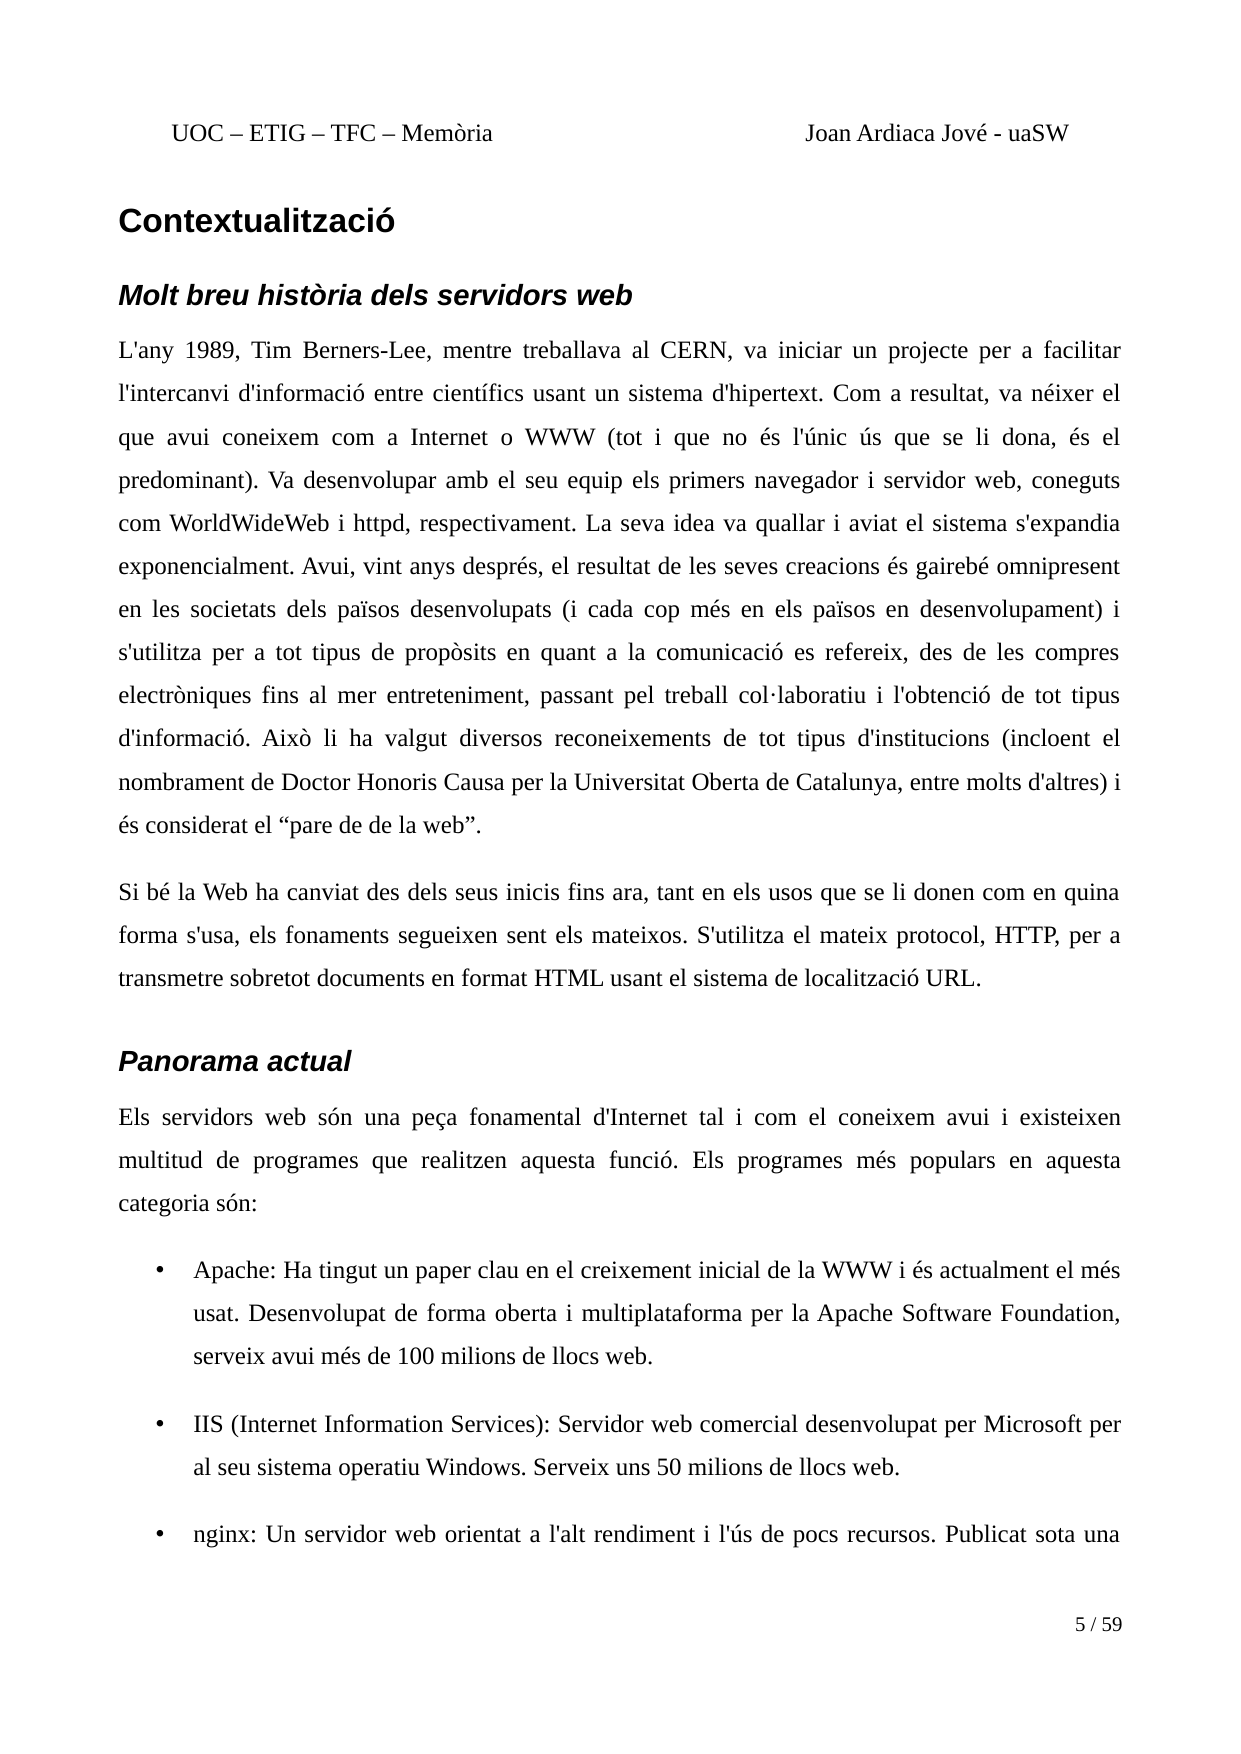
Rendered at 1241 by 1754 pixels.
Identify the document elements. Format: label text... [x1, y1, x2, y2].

list nginx: Un servidor web orientat a l'alt rendiment i l'ús de pocs recursos. Publicat sota una [156, 1519, 1122, 1548]
subtitle Molt breu història dels servidors web [118, 277, 1122, 311]
text Els servidors web són una peça fonamental d'Internet tal i com el coneixem avui i existeixen multitud de programes que realitzen aquesta funció. Els programes més populars en aquesta categoria són: [118, 1102, 1122, 1217]
subtitle Panorama actual [118, 1044, 1122, 1077]
subtitle Contextualització [118, 201, 1122, 240]
text Si bé la Web ha canviat des dels seus inicis fins ara, tant en els usos que se li donen com en quina forma s'usa, els fonaments segueixen sent els mateixos. S'utilitza el mateix protocol, HTTP, per a transmetre sobretot documents en format HTML usant el sistema de localització URL. [118, 877, 1122, 992]
list IIS (Internet Information Services): Servidor web comercial desenvolupat per Microsoft per al seu sistema operatiu Windows. Serveix uns 50 milions de llocs web. [156, 1409, 1122, 1481]
text L'any 1989, Tim Berners-Lee, mentre treballava al CERN, va iniciar un projecte per a facilitar l'intercanvi d'informació entre científics usant un sistema d'hipertext. Com a resultat, va néixer el que avui coneixem com a Internet o WWW (tot i que no és l'únic ús que se li dona, és el predominant). Va desenvolupar amb el seu equip els primers navegador i servidor web, coneguts com WorldWideWeb i httpd, respectivament. La seva idea va quallar i aviat el sistema s'expandia exponencialment. Avui, vint anys després, el resultat de les seves creacions és gairebé omnipresent en les societats dels països desenvolupats (i cada cop més en els països en desenvolupament) i s'utilitza per a tot tipus de propòsits en quant a la comunicació es refereix, des de les compres electròniques fins al mer entreteniment, passant pel treball col·laboratiu i l'obtenció de tot tipus d'informació. Això li ha valgut diversos reconeixements de tot tipus d'institucions (incloent el nombrament de Doctor Honoris Causa per la Universitat Oberta de Catalunya, entre molts d'altres) i és considerat el “pare de de la web”. [118, 335, 1122, 838]
list Apache: Ha tingut un paper clau en el creixement inicial de la WWW i és actualment el més usat. Desenvolupat de forma oberta i multiplataforma per la Apache Software Foundation, serveix avui més de 100 milions de llocs web. [156, 1255, 1122, 1370]
